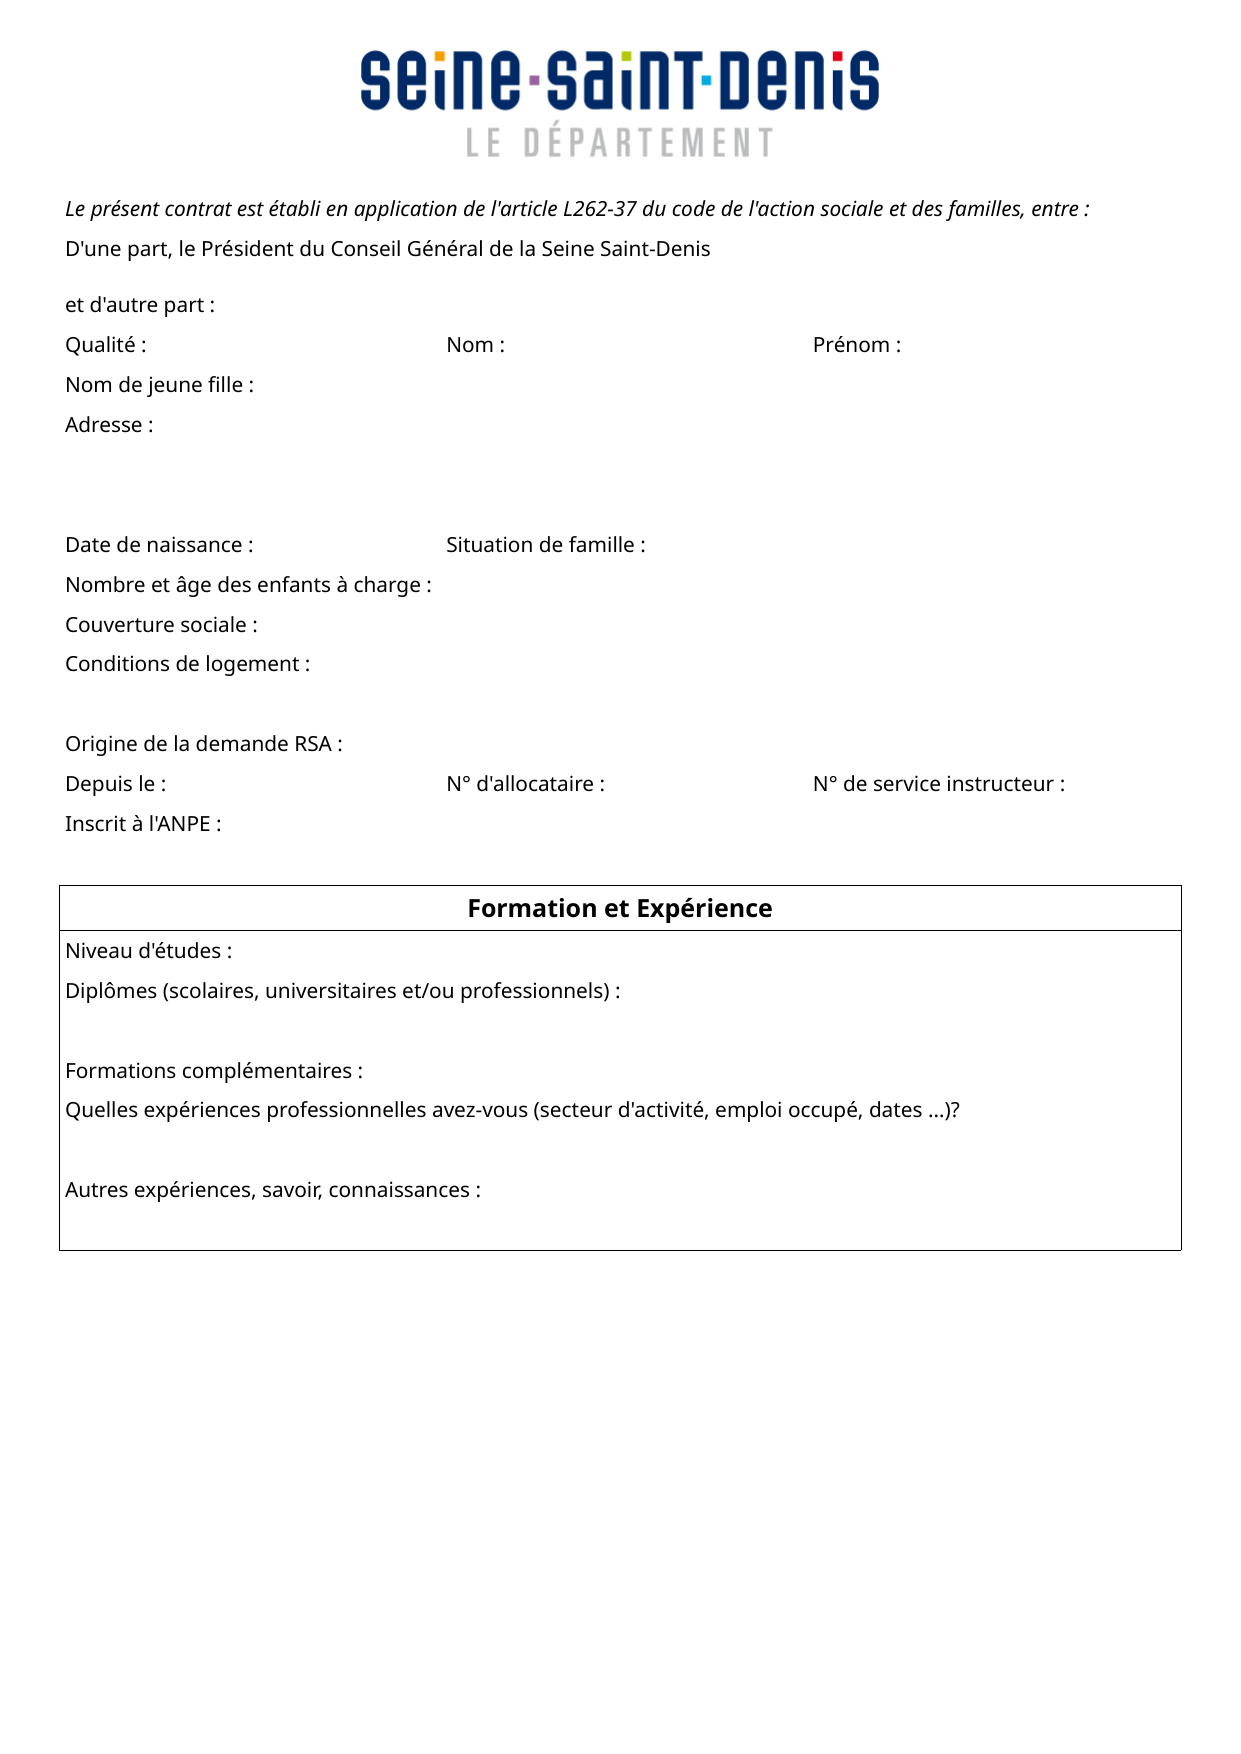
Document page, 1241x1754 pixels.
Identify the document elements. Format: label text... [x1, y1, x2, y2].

table_cell Qualité : [59, 325, 440, 364]
table_cell Nombre et âge des enfants à charge : [59, 564, 1181, 604]
table_cell [60, 1130, 1181, 1170]
table_cell Autres expériences, savoir, connaissances : [60, 1170, 1181, 1209]
table_cell Situation de famille : [440, 524, 1181, 564]
table_cell Date de naissance : [59, 524, 440, 564]
table_cell Quelles expériences professionnelles avez-vous (secteur d'activité, emploi occupé, dates …)? [60, 1090, 1181, 1130]
table_cell [60, 1210, 1181, 1249]
table_cell [59, 684, 1181, 724]
table_header Le présent contrat est établi en application de l'article L262-37 du code de l'action sociale et des familles, entre : [59, 59, 1181, 228]
table_cell D'une part, le Président du Conseil Général de la Seine Saint-Denis et d'autre part : [59, 228, 1181, 325]
table_cell Niveau d'études : [60, 931, 1181, 970]
table_cell [807, 365, 1181, 404]
table_cell Nom de jeune fille : [59, 365, 807, 404]
table_cell Depuis le : [59, 764, 440, 803]
table_cell Adresse : [59, 405, 1181, 444]
table_cell [60, 1010, 1181, 1050]
table_cell Prénom : [807, 325, 1181, 364]
table_cell N° de service instructeur : [807, 764, 1181, 803]
table_cell Diplômes (scolaires, universitaires et/ou professionnels) : [60, 970, 1181, 1010]
table_cell Inscrit à l'ANPE : [59, 804, 1181, 843]
table_cell Couverture sociale : [59, 604, 1181, 644]
table_cell Formations complémentaires : [60, 1050, 1181, 1090]
table_cell Conditions de logement : [59, 644, 1181, 684]
table_cell Nom : [440, 325, 807, 364]
table_header Formation et Expérience [60, 886, 1181, 930]
table_cell Origine de la demande RSA : [59, 724, 1181, 763]
table_cell [59, 444, 1181, 484]
table_cell N° d'allocataire : [440, 764, 807, 803]
picture [324, 14, 916, 194]
table_cell [59, 484, 1181, 524]
